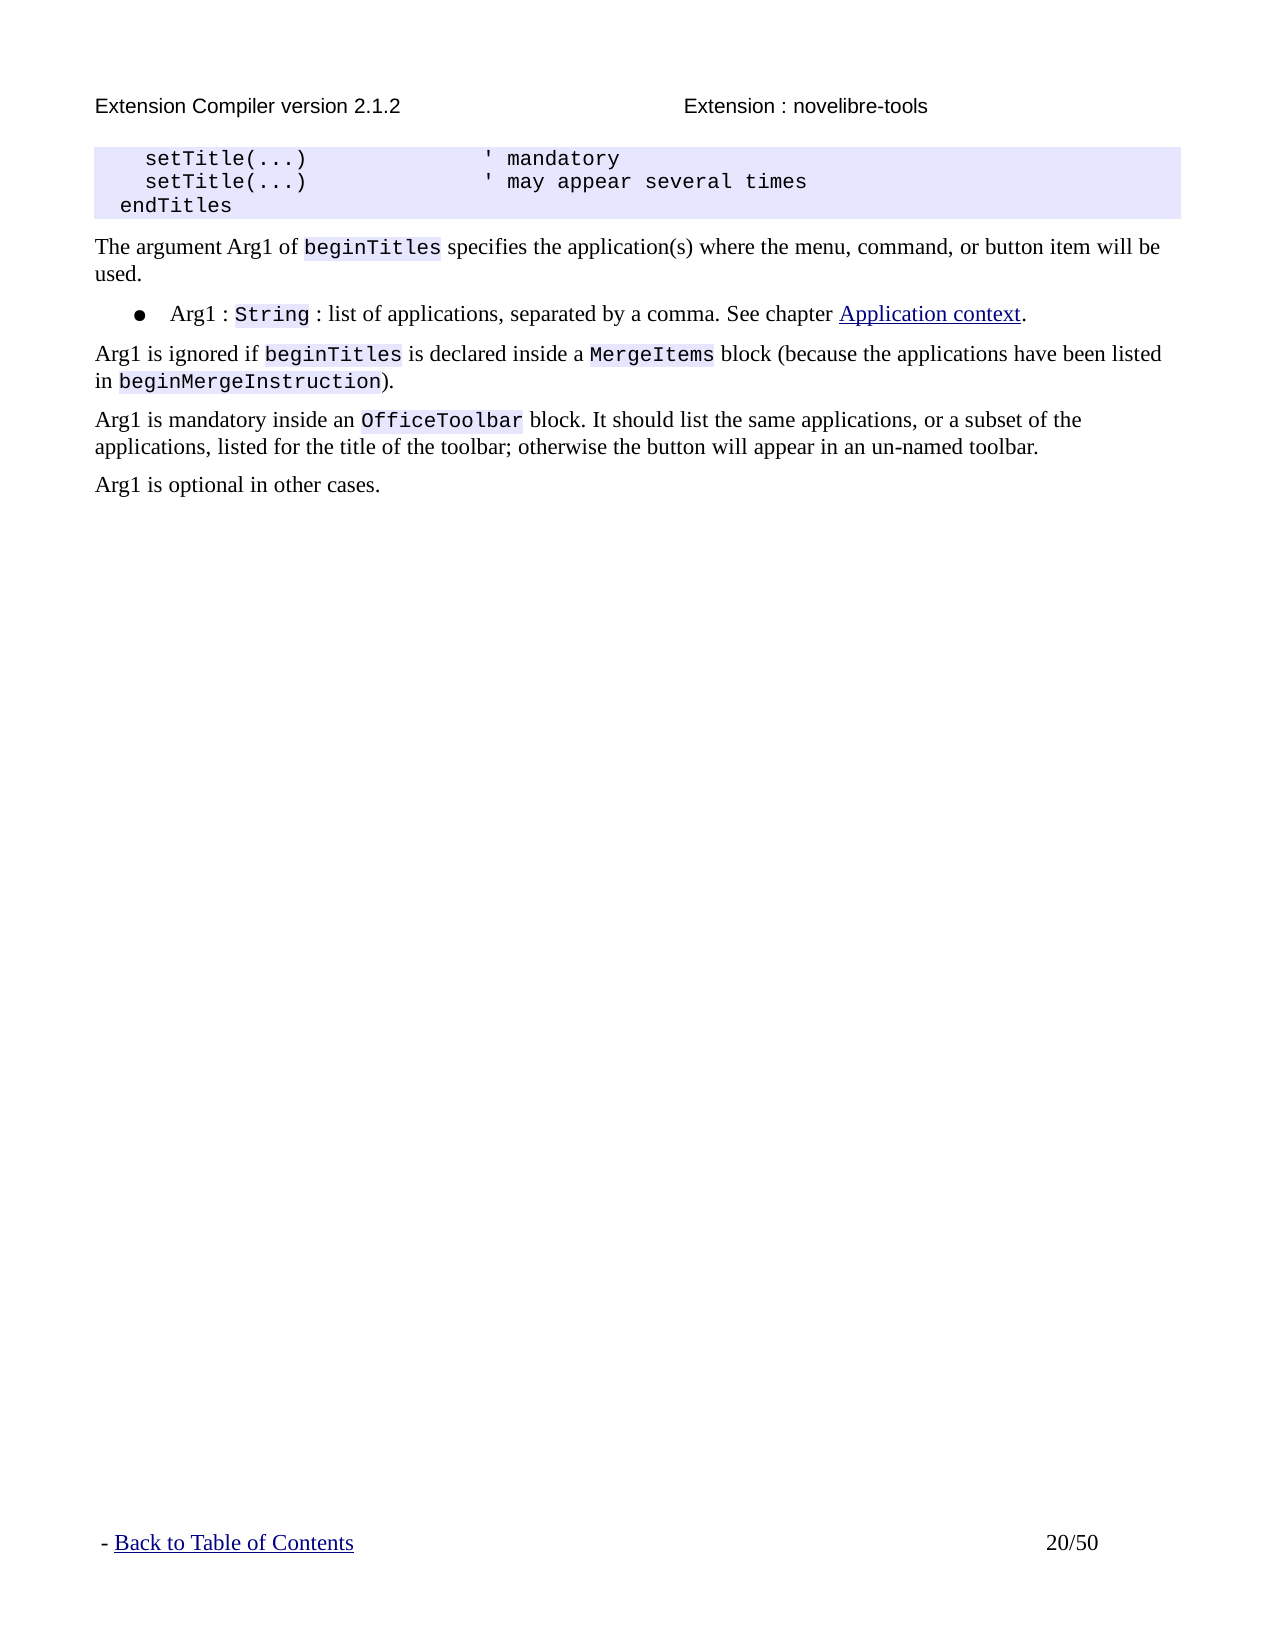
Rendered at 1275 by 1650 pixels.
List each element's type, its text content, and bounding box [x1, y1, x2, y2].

text endTitles [94, 195, 1181, 219]
text The argument Arg1 of beginTitles specifies the application(s) where the menu, command, or button item will be used. [94, 234, 1181, 286]
text setTitle(...) ' may appear several times [94, 171, 1181, 195]
text Arg1 is optional in other cases. [94, 472, 1181, 497]
text Arg1 is mandatory inside an OfficeToolbar block. It should list the same applications, or a subset of the applications, listed for the title of the toolbar; otherwise the button will appear in an un-named toolbar. [94, 407, 1181, 459]
text Arg1 is ignored if beginTitles is declared inside a MergeItems block (because the applications have been listed in beginMergeInstruction). [94, 341, 1181, 394]
list Arg1 : String : list of applications, separated by a comma. See chapter Application context. [132, 301, 1181, 328]
text setTitle(...) ' mandatory [94, 147, 1181, 171]
